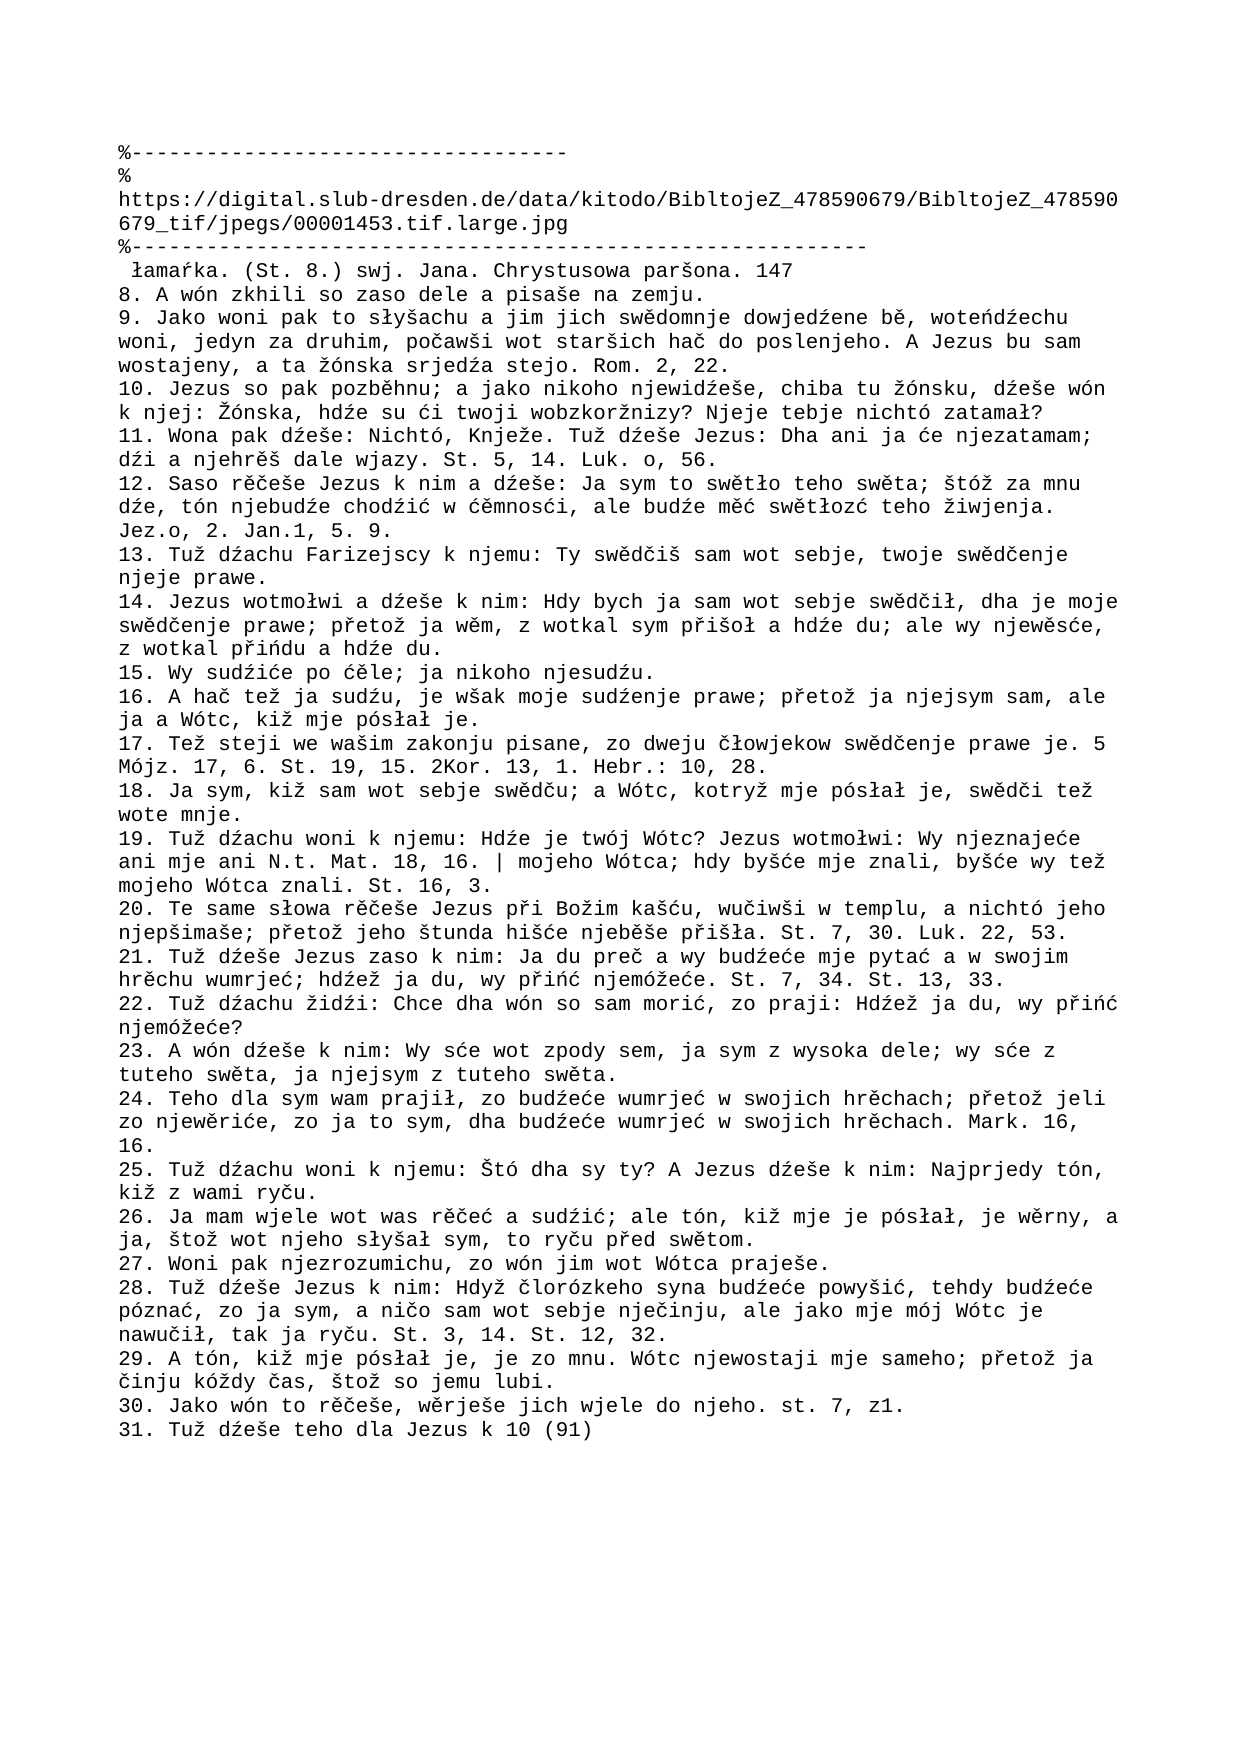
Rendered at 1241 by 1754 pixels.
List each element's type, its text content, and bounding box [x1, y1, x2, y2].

text 24. Teho dla sym wam prajił, zo budźeće wumrjeć w swojich hrěchach; přetož jeli zo njewěriće, zo ja to sym, dha budźeće wumrjeć w swojich hrěchach. Mark. 16, 16. [118, 1088, 1122, 1158]
text 12. Saso rěčeše Jezus k nim a dźeše: Ja sym to swětło teho swěta; štóž za mnu dźe, tón njebudźe chodźić w ćěmnosći, ale budźe měć swětłozć teho žiwjenja. Jez.o, 2. Jan.1, 5. 9. [118, 473, 1122, 544]
text 21. Tuž dźeše Jezus zaso k nim: Ja du preč a wy budźeće mje pytać a w swojim hrěchu wumrjeć; hdźež ja du, wy přińć njemóžeće. St. 7, 34. St. 13, 33. [118, 946, 1122, 993]
text 10. Jezus so pak pozběhnu; a jako nikoho njewidźeše, chiba tu žónsku, dźeše wón k njej: Žónska, hdźe su ći twoji wobzkoržnizy? Njeje tebje nichtó zatamał? [118, 378, 1122, 426]
text 16. A hač tež ja sudźu, je wšak moje sudźenje prawe; přetož ja njejsym sam, ale ja a Wótc, kiž mje pósłał je. [118, 686, 1122, 733]
text 31. Tuž dźeše teho dla Jezus k 10 (91) [118, 1419, 1122, 1442]
text łamaŕka. (St. 8.) swj. Jana. Chrystusowa paršona. 147 [118, 260, 1122, 284]
text 19. Tuž dźachu woni k njemu: Hdźe je twój Wótc? Jezus wotmołwi: Wy njeznajeće ani mje ani N.t. Mat. 18, 16. | mojeho Wótca; hdy byšće mje znali, byšće wy tež mojeho Wótca znali. St. 16, 3. [118, 827, 1122, 898]
text 11. Wona pak dźeše: Nichtó, Knježe. Tuž dźeše Jezus: Dha ani ja će njezatamam; dźi a njehrěš dale wjazy. St. 5, 14. Luk. o, 56. [118, 426, 1122, 473]
text %----------------------------------- [118, 142, 1122, 165]
text 26. Ja mam wjele wot was rěčeć a sudźić; ale tón, kiž mje je pósłał, je wěrny, a ja, štož wot njeho słyšał sym, to ryču před swětom. [118, 1206, 1122, 1253]
text 27. Woni pak njezrozumichu, zo wón jim wot Wótca praješe. [118, 1253, 1122, 1277]
text 29. A tón, kiž mje pósłał je, je zo mnu. Wótc njewostaji mje sameho; přetož ja činju kóždy čas, štož so jemu lubi. [118, 1348, 1122, 1395]
text 22. Tuž dźachu židźi: Chce dha wón so sam morić, zo praji: Hdźež ja du, wy přińć njemóžeće? [118, 993, 1122, 1040]
text % https://digital.slub-dresden.de/data/kitodo/BibltojeZ_478590679/BibltojeZ_478590679_tif/jpegs/00001453.tif.large.jpg [118, 165, 1122, 236]
text 14. Jezus wotmołwi a dźeše k nim: Hdy bych ja sam wot sebje swědčił, dha je moje swědčenje prawe; přetož ja wěm, z wotkal sym přišoł a hdźe du; ale wy njewěsće, z wotkal přińdu a hdźe du. [118, 591, 1122, 662]
text 8. A wón zkhili so zaso dele a pisaše na zemju. [118, 284, 1122, 307]
text 30. Jako wón to rěčeše, wěrješe jich wjele do njeho. st. 7, z1. [118, 1395, 1122, 1419]
text 18. Ja sym, kiž sam wot sebje swědču; a Wótc, kotryž mje pósłał je, swědči tež wote mnje. [118, 780, 1122, 827]
text 15. Wy sudźiće po ćěle; ja nikoho njesudźu. [118, 662, 1122, 686]
text 17. Tež steji we wašim zakonju pisane, zo dweju čłowjekow swědčenje prawe je. 5 Mójz. 17, 6. St. 19, 15. 2Kor. 13, 1. Hebr.: 10, 28. [118, 733, 1122, 780]
text 13. Tuž dźachu Farizejscy k njemu: Ty swědčiš sam wot sebje, twoje swědčenje njeje prawe. [118, 544, 1122, 591]
text 20. Te same słowa rěčeše Jezus při Božim kašću, wučiwši w templu, a nichtó jeho njepšimaše; přetož jeho štunda hišće njeběše přišła. St. 7, 30. Luk. 22, 53. [118, 898, 1122, 946]
text 23. A wón dźeše k nim: Wy sće wot zpody sem, ja sym z wysoka dele; wy sće z tuteho swěta, ja njejsym z tuteho swěta. [118, 1040, 1122, 1088]
text 9. Jako woni pak to słyšachu a jim jich swědomnje dowjedźene bě, woteńdźechu woni, jedyn za druhim, počawši wot staršich hač do poslenjeho. A Jezus bu sam wostajeny, a ta žónska srjedźa stejo. Rom. 2, 22. [118, 307, 1122, 378]
text %----------------------------------------------------------- [118, 236, 1122, 260]
text 25. Tuž dźachu woni k njemu: Štó dha sy ty? A Jezus dźeše k nim: Najprjedy tón, kiž z wami ryču. [118, 1158, 1122, 1206]
text 28. Tuž dźeše Jezus k nim: Hdyž člorózkeho syna budźeće powyšić, tehdy budźeće póznać, zo ja sym, a ničo sam wot sebje nječinju, ale jako mje mój Wótc je nawučił, tak ja ryču. St. 3, 14. St. 12, 32. [118, 1277, 1122, 1348]
